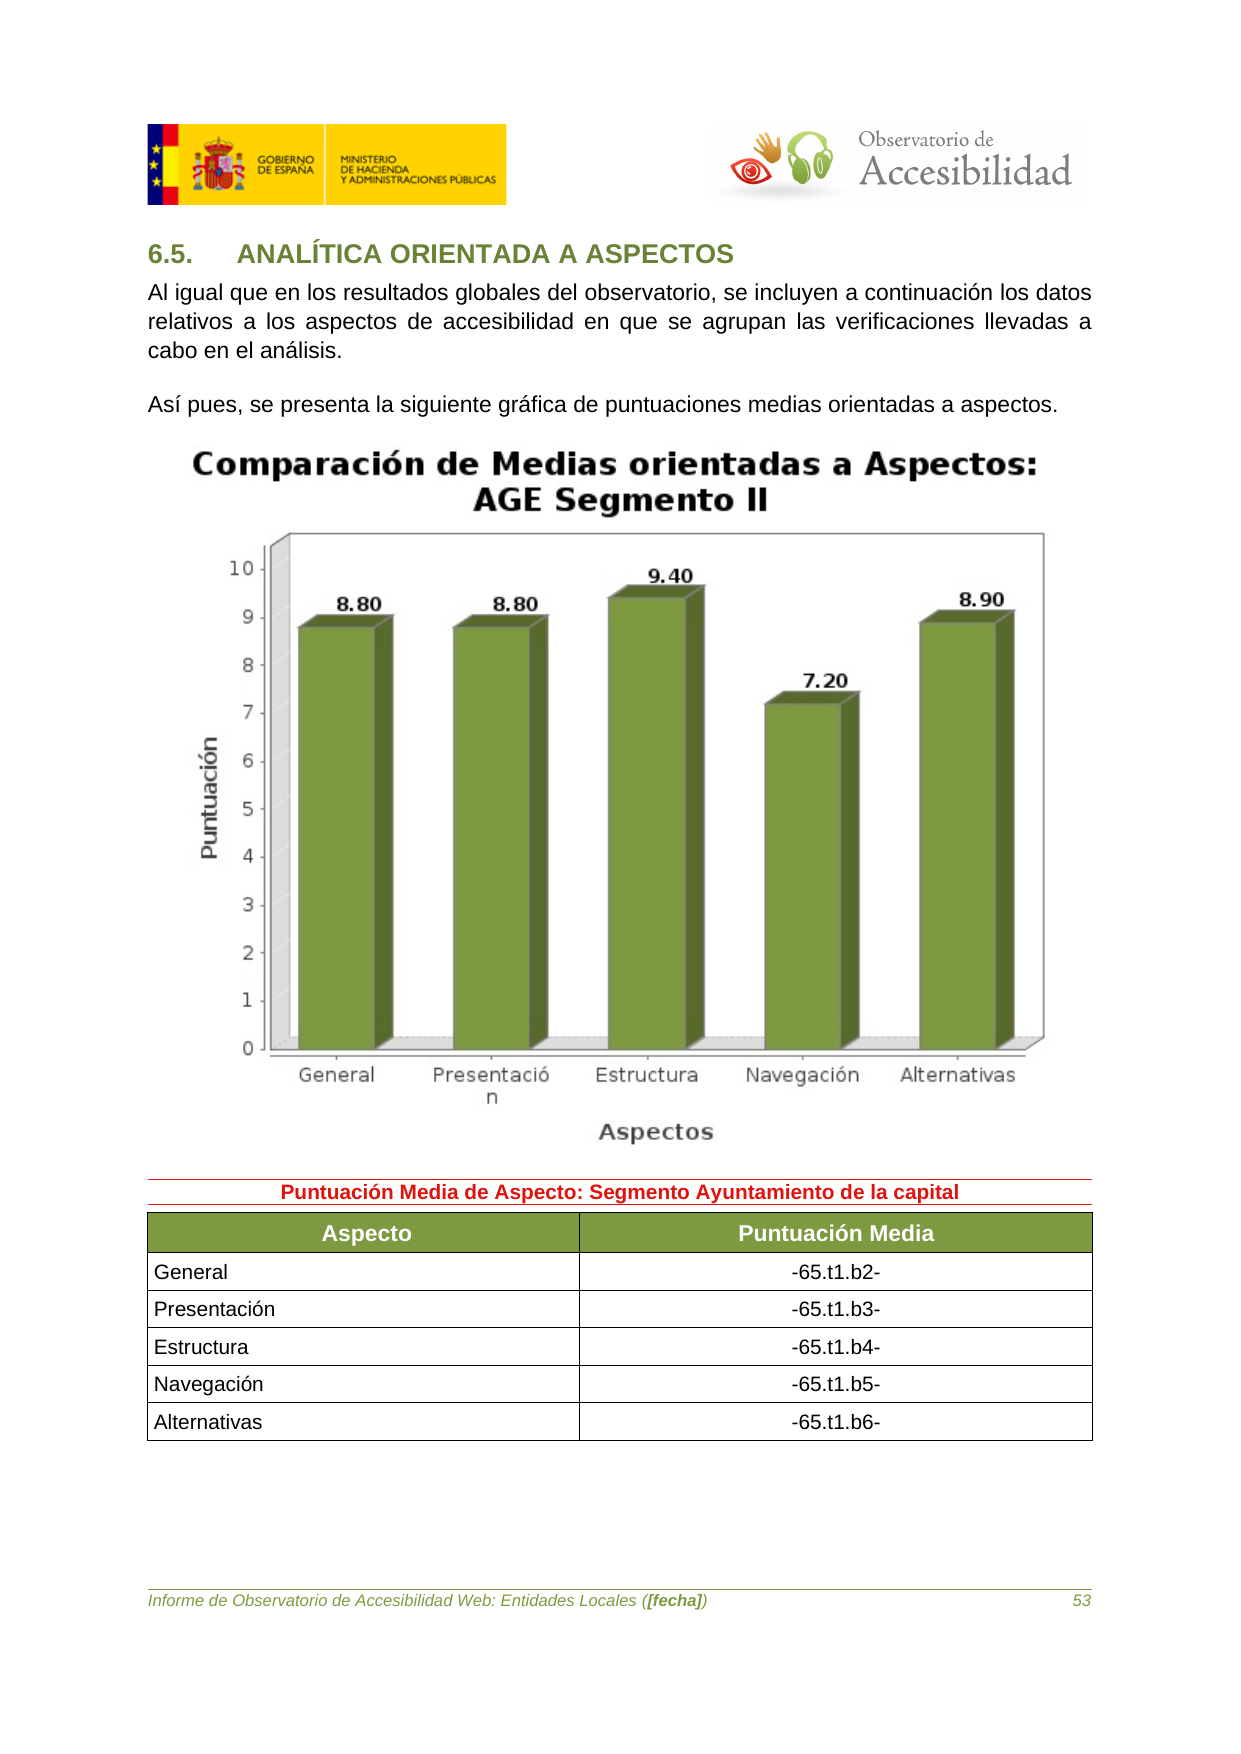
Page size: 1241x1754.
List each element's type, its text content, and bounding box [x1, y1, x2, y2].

table_cell -65.t1.b4- [580, 1328, 1092, 1365]
text Así pues, se presenta la siguiente gráfica de puntuaciones medias orientadas a aspectos. [148, 391, 1092, 417]
table_cell -65.t1.b5- [580, 1366, 1092, 1402]
picture [147, 124, 507, 205]
picture [710, 122, 1086, 205]
picture [178, 444, 1062, 1154]
table_cell -65.t1.b3- [580, 1291, 1092, 1327]
table_cell -65.t1.b6- [580, 1403, 1092, 1440]
table_cell -65.t1.b2- [580, 1253, 1092, 1290]
list Analítica orientada a aspectos [148, 238, 1092, 269]
table_cell Estructura [148, 1328, 579, 1365]
table_cell General [148, 1253, 579, 1290]
table_cell Navegación [148, 1366, 579, 1402]
table_cell Alternativas [148, 1403, 579, 1440]
text Al igual que en los resultados globales del observatorio, se incluyen a continuación los datos relativos a los aspectos de accesibilidad en que se agrupan las verificaciones llevadas a cabo en el análisis. [148, 279, 1092, 363]
table_header Puntuación Media [580, 1213, 1092, 1252]
text Puntuación Media de Aspecto: Segmento Ayuntamiento de la capital [148, 1180, 1092, 1204]
table_header Aspecto [148, 1213, 579, 1252]
table_cell Presentación [148, 1291, 579, 1327]
